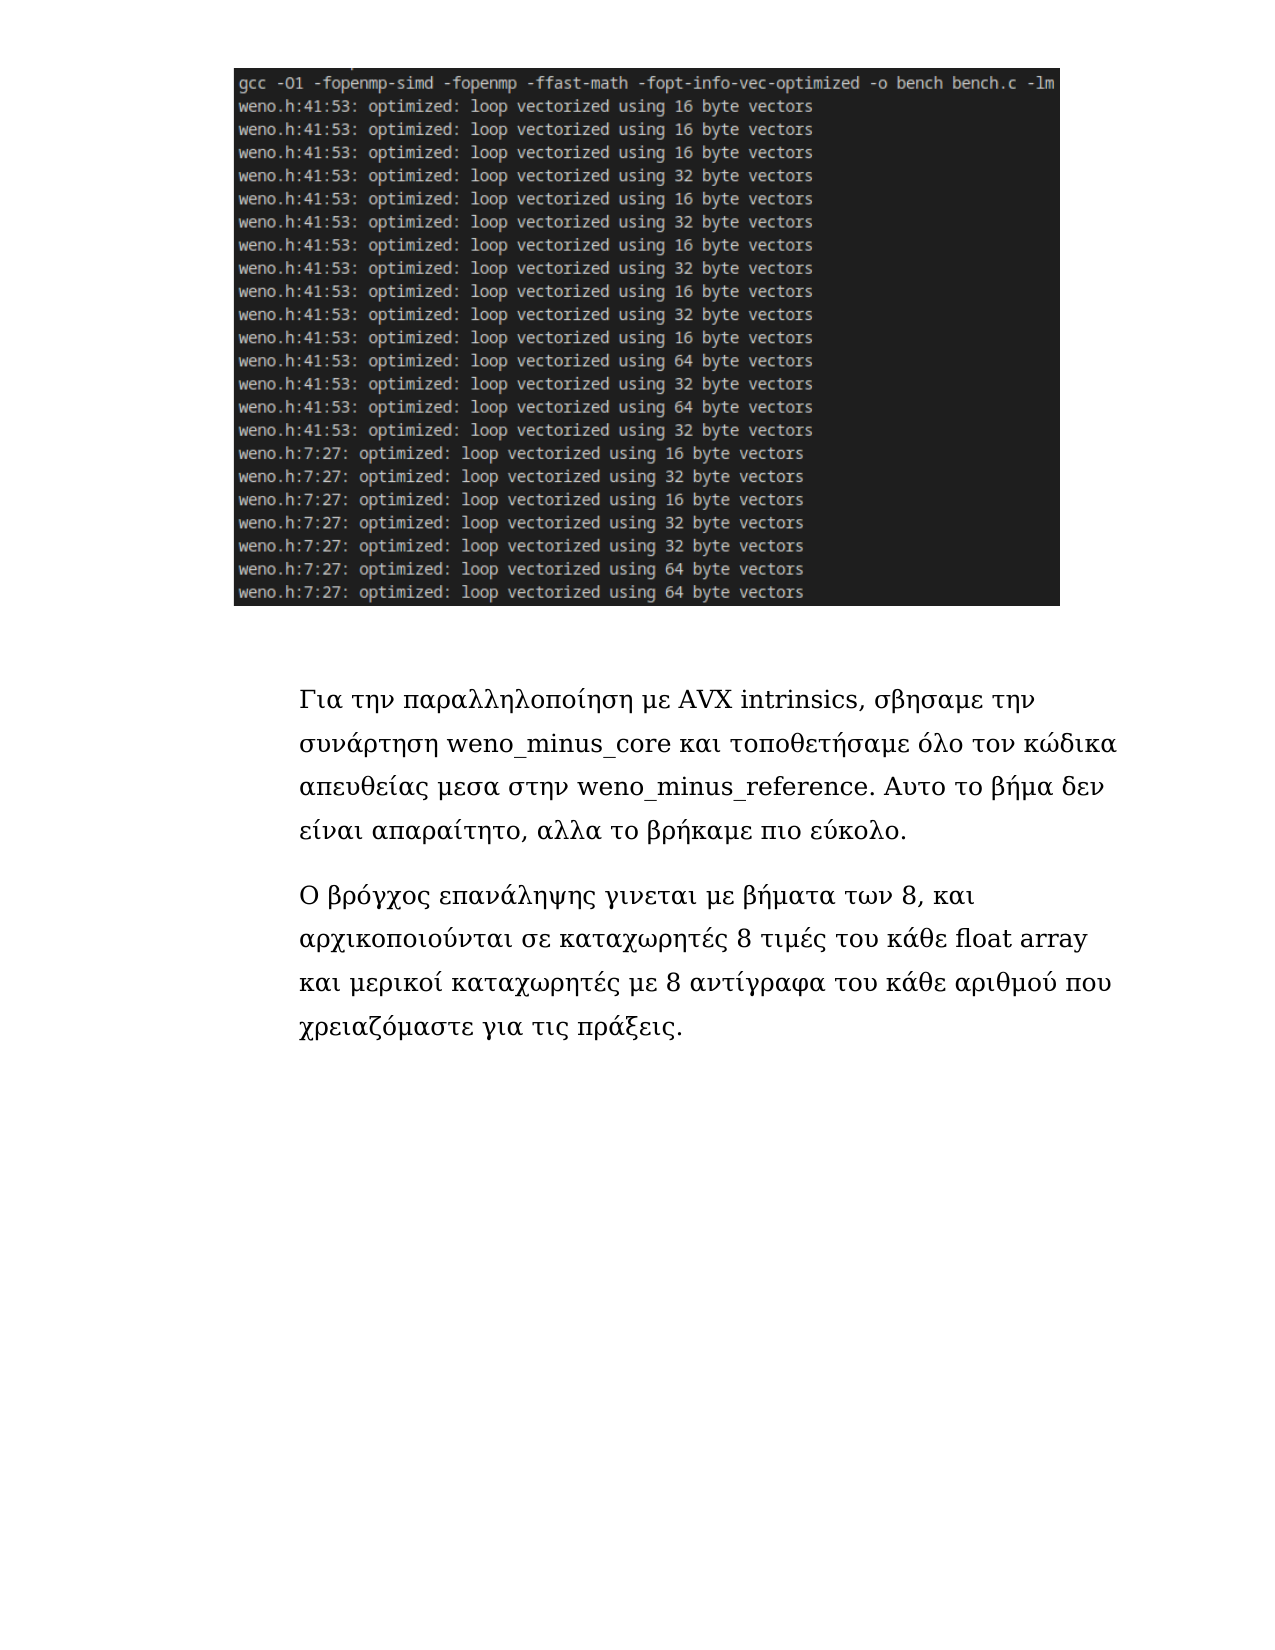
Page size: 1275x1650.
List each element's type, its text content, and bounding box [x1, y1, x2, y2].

picture [233, 68, 1060, 606]
text Ο βρόγχος επανάληψης γινεται με βήματα των 8, και αρχικοποιούνται σε καταχωρητές 8 τιμές του κάθε float array και μερικοί καταχωρητές με 8 αντίγραφα του κάθε αριθμού που χρειαζόμαστε για τις πράξεις. [299, 881, 1125, 1041]
text Για την παραλληλοποίηση με AVX intrinsics, σβησαμε την συνάρτηση weno_minus_core και τοποθετήσαμε όλο τον κώδικα απευθείας μεσα στην weno_minus_reference. Αυτο το βήμα δεν είναι απαραίτητο, αλλα το βρήκαμε πιο εύκολο. [299, 685, 1125, 846]
